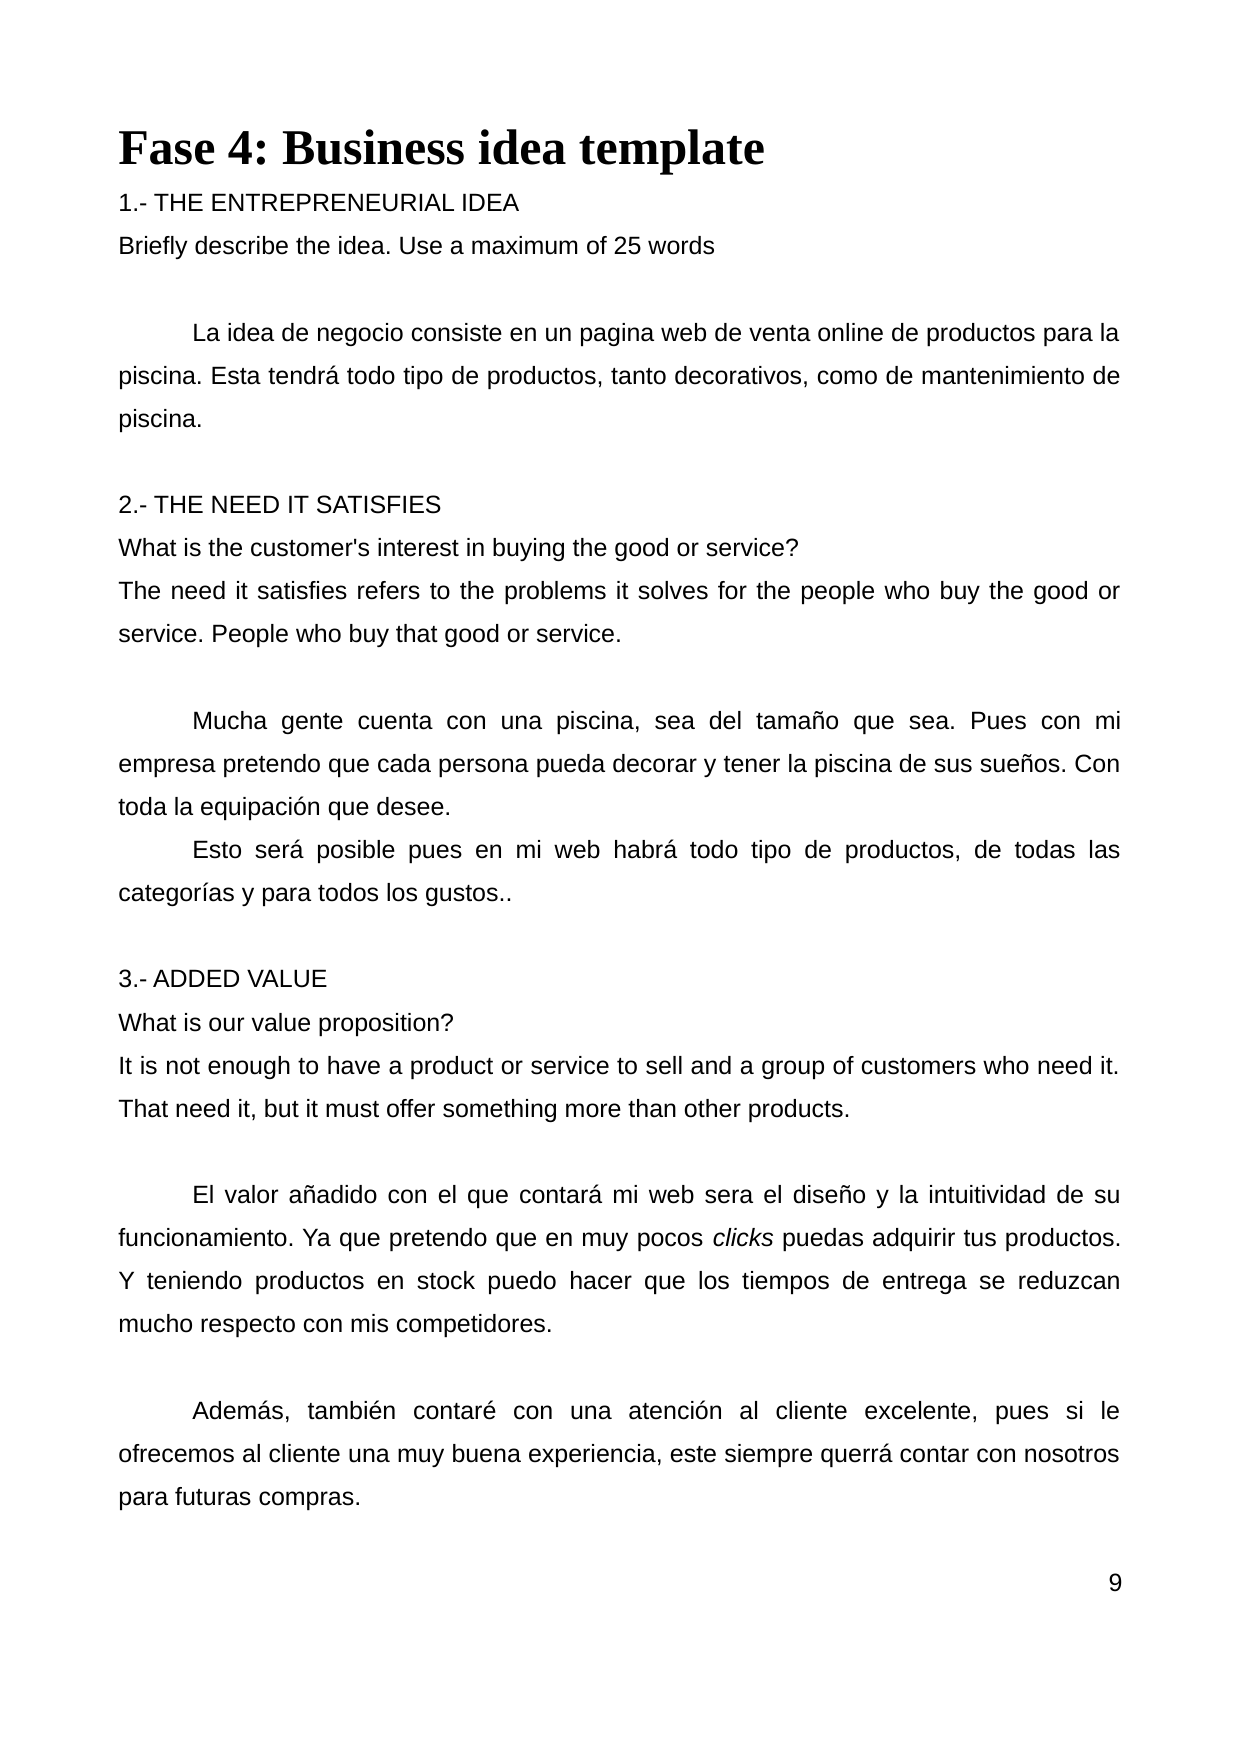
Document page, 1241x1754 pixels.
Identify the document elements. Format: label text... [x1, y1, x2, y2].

text It is not enough to have a product or service to sell and a group of customers who need it. That need it, but it must offer something more than other products. [118, 1051, 1122, 1122]
text 2.- THE NEED IT SATISFIES [118, 490, 1122, 519]
text 1.- THE ENTREPRENEURIAL IDEA [118, 188, 1122, 217]
text El valor añadido con el que contará mi web sera el diseño y la intuitividad de su funcionamiento. Ya que pretendo que en muy pocos clicks puedas adquirir tus productos. Y teniendo productos en stock puedo hacer que los tiempos de entrega se reduzcan mucho respecto con mis competidores. [118, 1180, 1122, 1338]
text La idea de negocio consiste en un pagina web de venta online de productos para la piscina. Esta tendrá todo tipo de productos, tanto decorativos, como de mantenimiento de piscina. [118, 317, 1122, 432]
text What is our value proposition? [118, 1007, 1122, 1036]
subtitle Fase 4: Business idea template [118, 118, 1122, 176]
text Esto será posible pues en mi web habrá todo tipo de productos, de todas las categorías y para todos los gustos.. [118, 835, 1122, 907]
text Briefly describe the idea. Use a maximum of 25 words [118, 231, 1122, 260]
text Además, también contaré con una atención al cliente excelente, pues si le ofrecemos al cliente una muy buena experiencia, este siempre querrá contar con nosotros para futuras compras. [118, 1396, 1122, 1511]
text What is the customer's interest in buying the good or service? [118, 533, 1122, 562]
text 9 [118, 1568, 1122, 1597]
text The need it satisfies refers to the problems it solves for the people who buy the good or service. People who buy that good or service. [118, 576, 1122, 648]
text Mucha gente cuenta con una piscina, sea del tamaño que sea. Pues con mi empresa pretendo que cada persona pueda decorar y tener la piscina de sus sueños. Con toda la equipación que desee. [118, 706, 1122, 821]
text 3.- ADDED VALUE [118, 964, 1122, 993]
